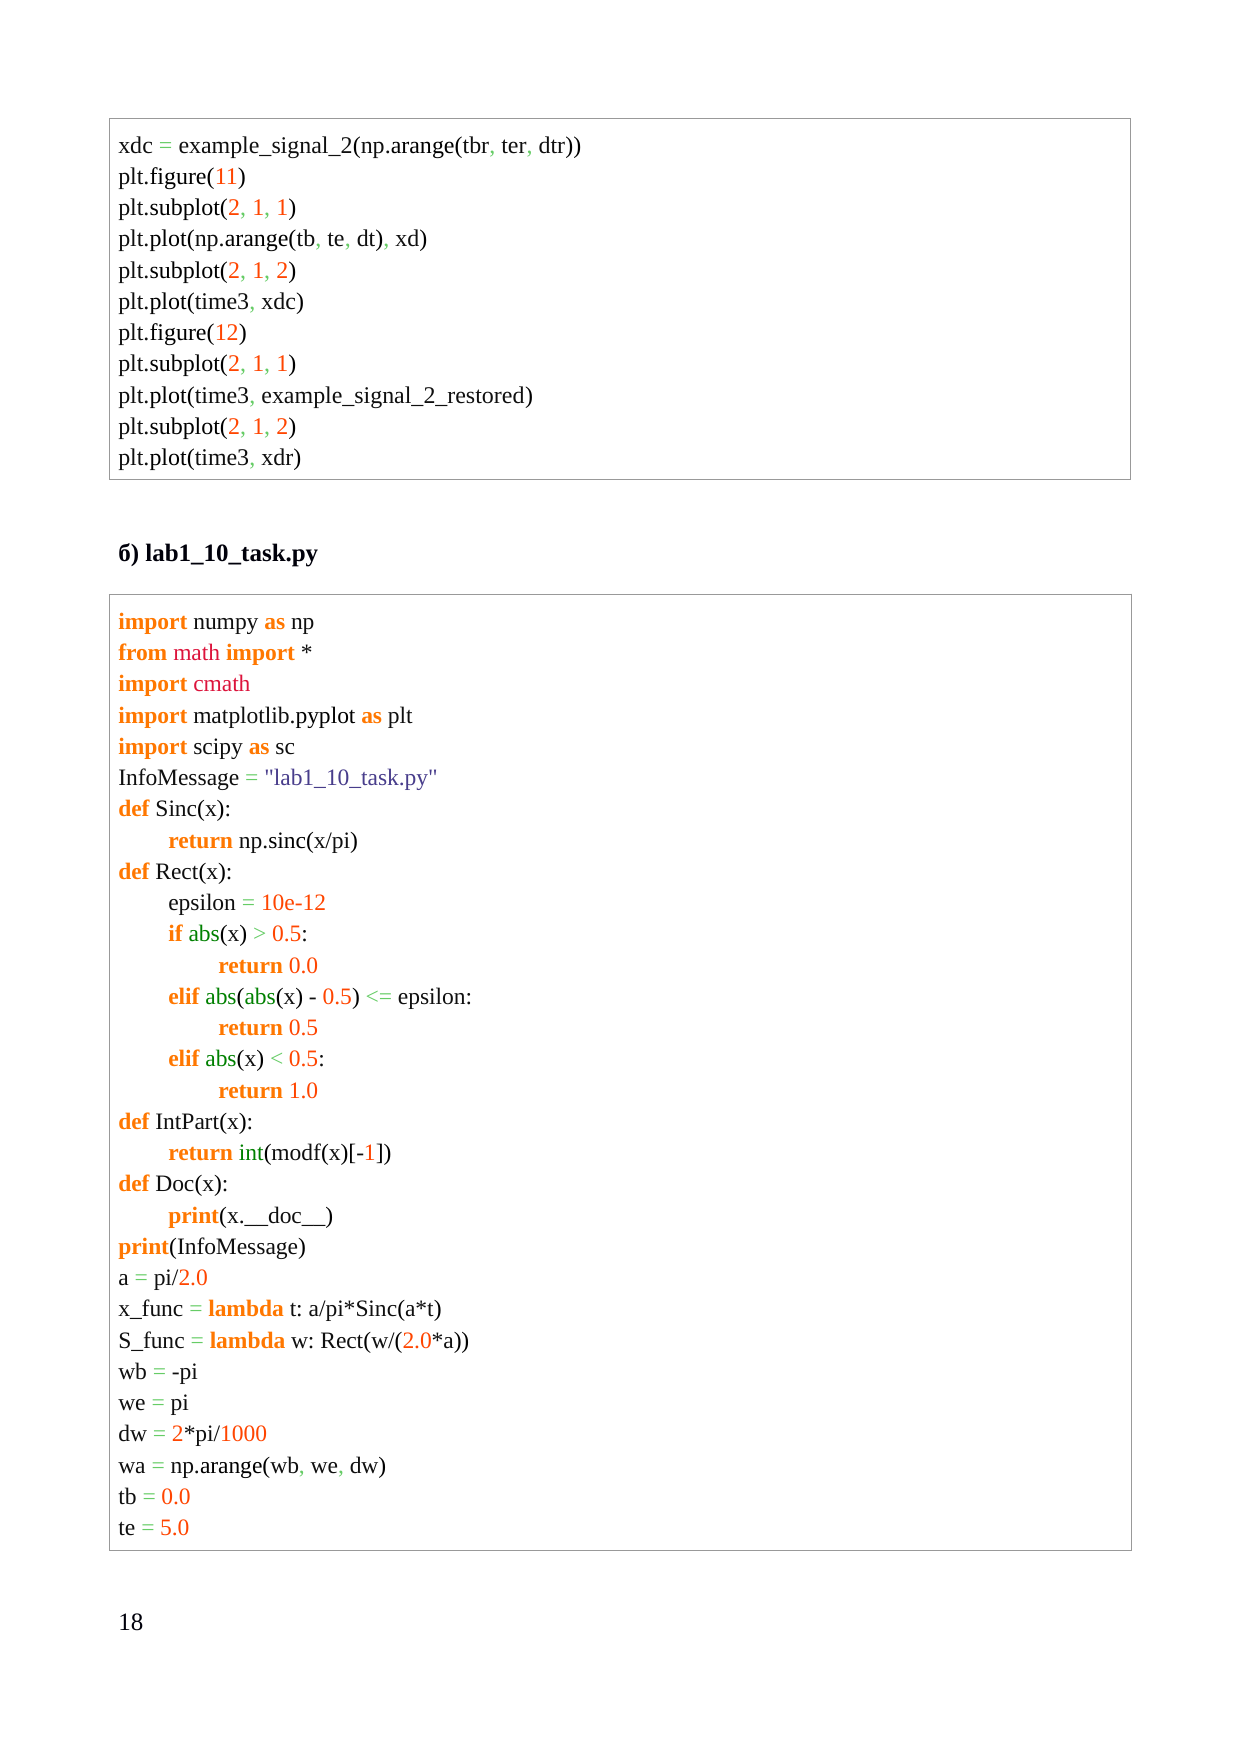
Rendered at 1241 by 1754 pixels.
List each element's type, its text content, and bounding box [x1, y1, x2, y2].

text x_func = lambda t: a/pi*Sinc(a*t) [118, 1291, 1122, 1322]
text a = pi/2.0 [118, 1259, 1122, 1291]
text InfoMessage = "lab1_10_task.py" [118, 759, 1122, 791]
text plt.plot(time3, example_signal_2_restored) [118, 377, 1122, 408]
text return 0.5 [118, 1009, 1122, 1041]
text wb = -pi [118, 1353, 1122, 1384]
text import matplotlib.pyplot as plt [118, 697, 1122, 728]
text elif abs(abs(x) - 0.5) <= epsilon: [118, 978, 1122, 1009]
text plt.subplot(2, 1, 1) [118, 346, 1122, 377]
text plt.subplot(2, 1, 2) [118, 252, 1122, 283]
text te = 5.0 [110, 1500, 1131, 1550]
text def Sinc(x): [118, 791, 1122, 822]
text import cmath [118, 666, 1122, 697]
text return 1.0 [118, 1072, 1122, 1103]
text def Doc(x): [118, 1166, 1122, 1197]
text print(InfoMessage) [118, 1228, 1122, 1259]
text dw = 2*pi/1000 [118, 1416, 1122, 1447]
text б) lab1_10_task.py [118, 538, 1122, 567]
text plt.plot(time3, xdr) [110, 431, 1130, 479]
text from math import * [118, 634, 1122, 666]
text plt.plot(np.arange(tb, te, dt), xd) [118, 221, 1122, 252]
text plt.plot(time3, xdc) [118, 283, 1122, 314]
text wa = np.arange(wb, we, dw) [118, 1447, 1122, 1478]
text elif abs(x) < 0.5: [118, 1041, 1122, 1072]
text we = pi [118, 1384, 1122, 1416]
text S_func = lambda w: Rect(w/(2.0*a)) [118, 1322, 1122, 1353]
text return int(modf(x)[-1]) [118, 1134, 1122, 1166]
text plt.figure(12) [118, 314, 1122, 346]
text epsilon = 10e-12 [118, 884, 1122, 916]
text plt.subplot(2, 1, 2) [118, 408, 1122, 431]
text return np.sinc(x/pi) [118, 822, 1122, 853]
text plt.subplot(2, 1, 1) [118, 189, 1122, 221]
text import scipy as sc [118, 728, 1122, 759]
text import numpy as np [110, 595, 1131, 634]
text print(x.__doc__) [118, 1197, 1122, 1228]
text tb = 0.0 [118, 1478, 1122, 1500]
text plt.figure(11) [118, 158, 1122, 189]
text xdc = example_signal_2(np.arange(tbr, ter, dtr)) [110, 119, 1130, 158]
text def Rect(x): [118, 853, 1122, 884]
text if abs(x) > 0.5: [118, 916, 1122, 947]
text def IntPart(x): [118, 1103, 1122, 1134]
text return 0.0 [118, 947, 1122, 978]
